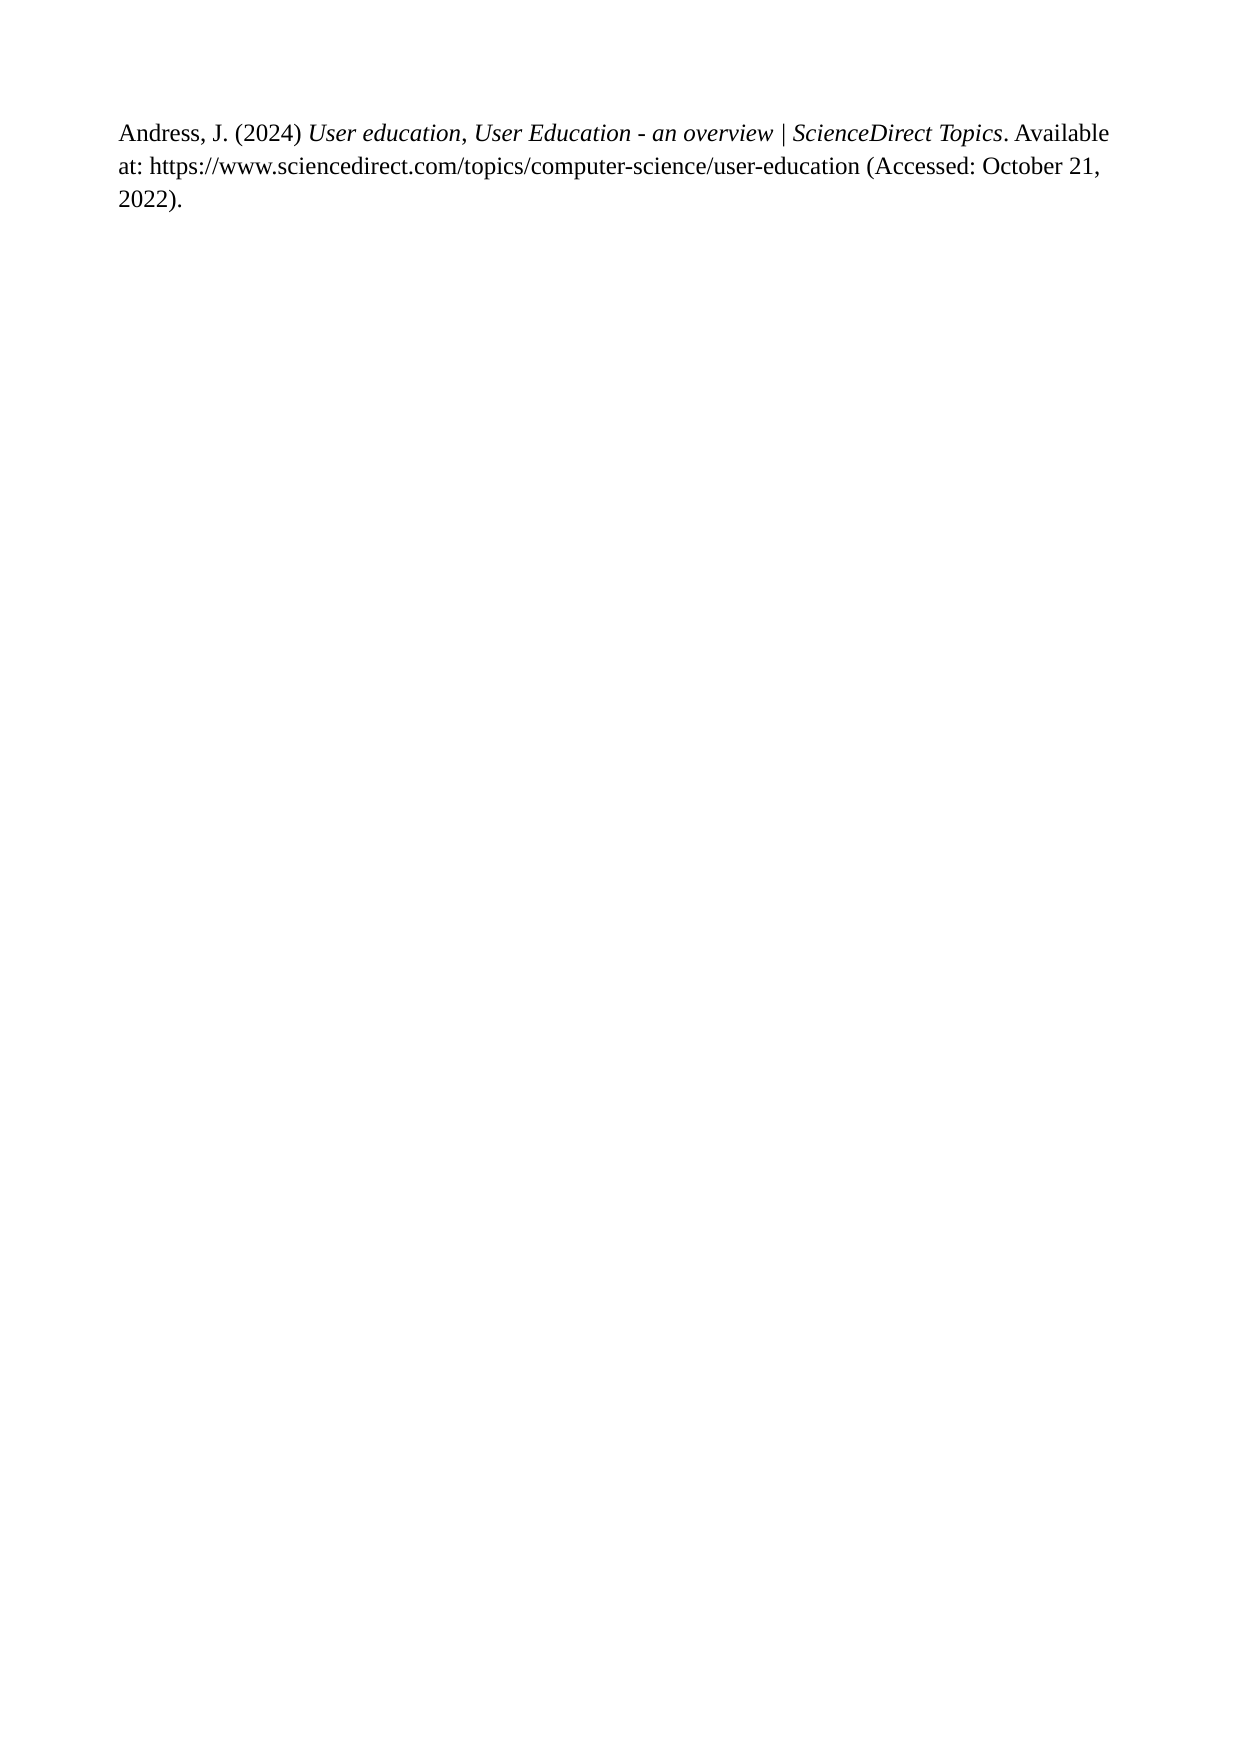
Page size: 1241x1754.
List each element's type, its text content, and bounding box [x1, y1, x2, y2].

text Andress, J. (2024) User education, User Education - an overview | ScienceDirect Topics. Available at: https://www.sciencedirect.com/topics/computer-science/user-education (Accessed: October 21, 2022). [118, 118, 1122, 213]
